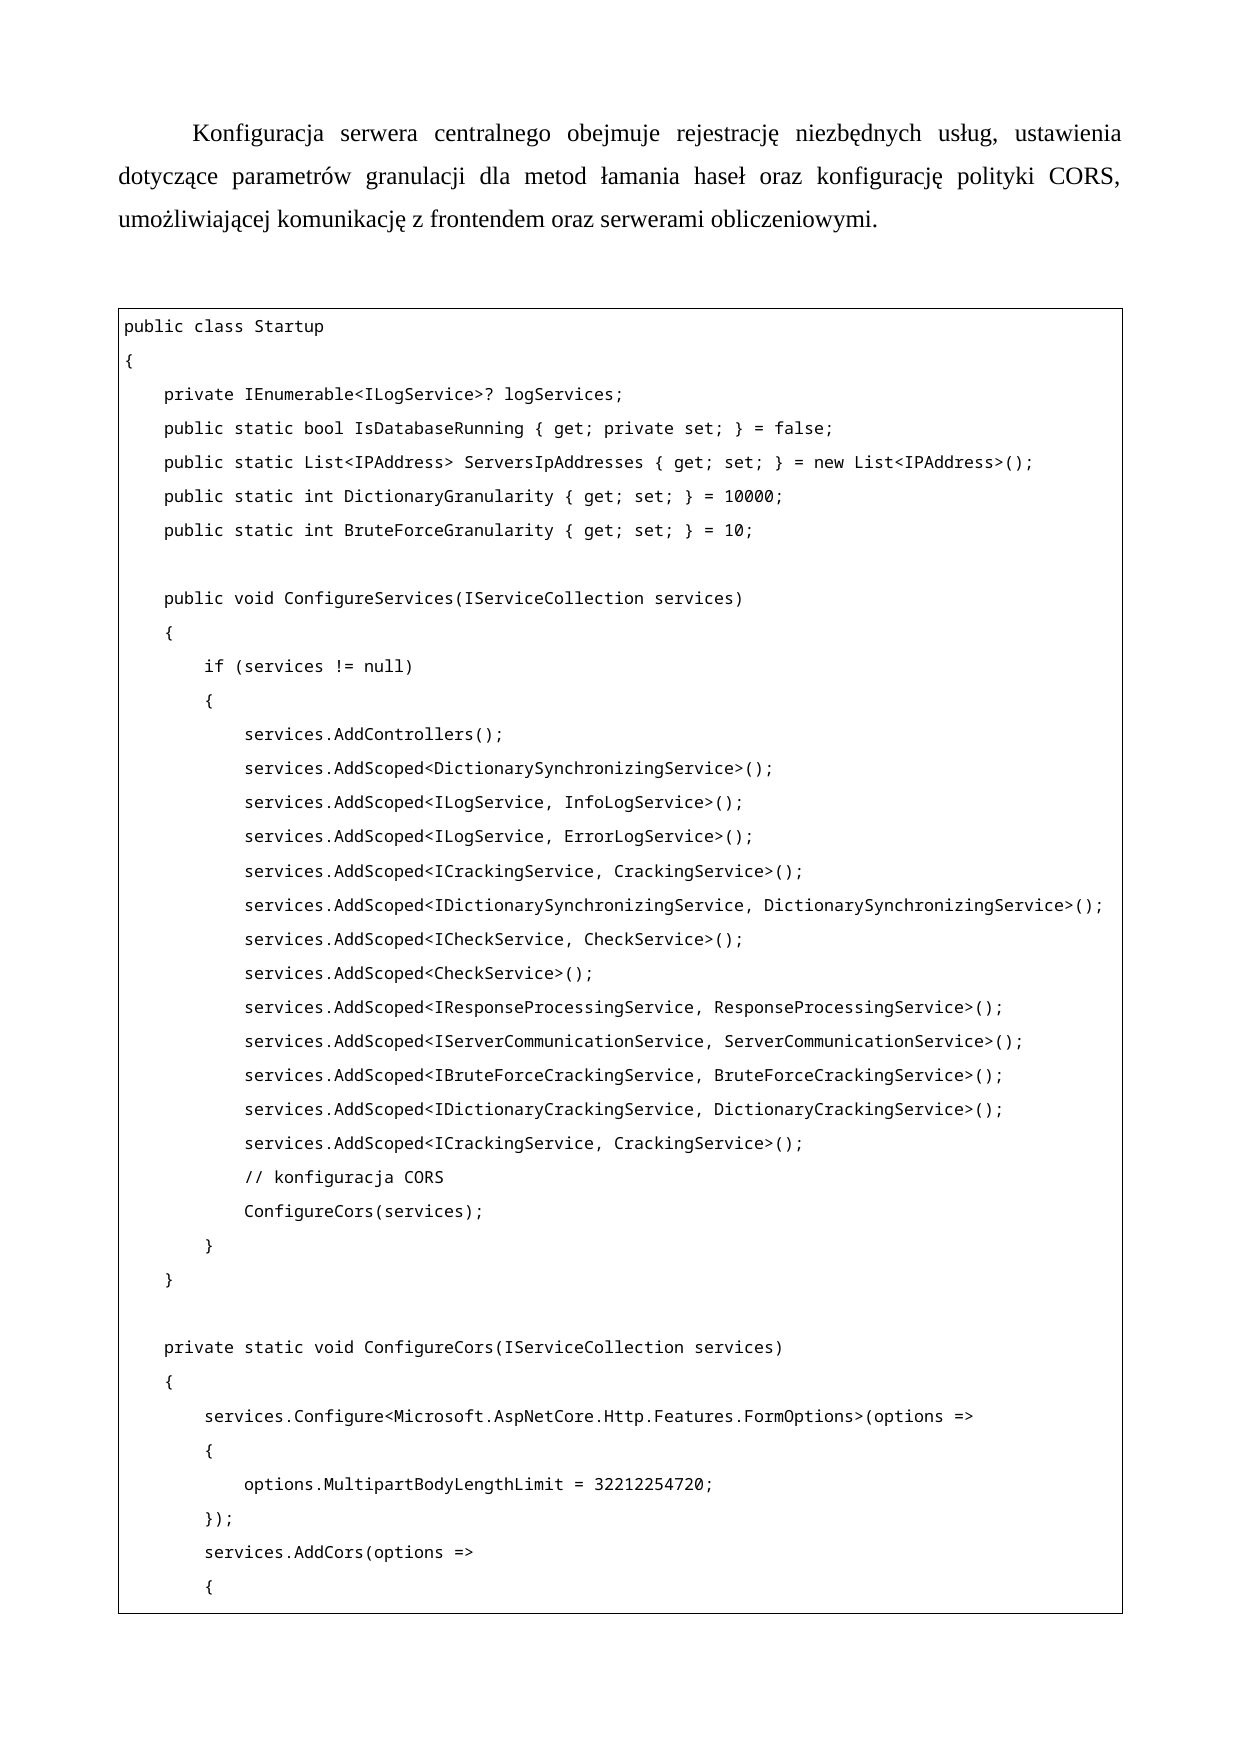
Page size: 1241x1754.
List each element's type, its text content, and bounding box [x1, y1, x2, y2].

table_header public class Startup { private IEnumerable<ILogService>? logServices; public static bool IsDatabaseRunning { get; private set; } = false; public static List<IPAddress> ServersIpAddresses { get; set; } = new List<IPAddress>(); public static int DictionaryGranularity { get; set; } = 10000; public static int BruteForceGranularity { get; set; } = 10; public void ConfigureServices(IServiceCollection services) { if (services != null) { services.AddControllers(); services.AddScoped<DictionarySynchronizingService>(); services.AddScoped<ILogService, InfoLogService>(); services.AddScoped<ILogService, ErrorLogService>(); services.AddScoped<ICrackingService, CrackingService>(); services.AddScoped<IDictionarySynchronizingService, DictionarySynchronizingService>(); services.AddScoped<ICheckService, CheckService>(); services.AddScoped<CheckService>(); services.AddScoped<IResponseProcessingService, ResponseProcessingService>(); services.AddScoped<IServerCommunicationService, ServerCommunicationService>(); services.AddScoped<IBruteForceCrackingService, BruteForceCrackingService>(); services.AddScoped<IDictionaryCrackingService, DictionaryCrackingService>(); services.AddScoped<ICrackingService, CrackingService>(); // konfiguracja CORS ConfigureCors(services); } } private static void ConfigureCors(IServiceCollection services) { services.Configure<Microsoft.AspNetCore.Http.Features.FormOptions>(options => { options.MultipartBodyLengthLimit = 32212254720; }); services.AddCors(options => { [119, 309, 1122, 1612]
text Konfiguracja serwera centralnego obejmuje rejestrację niezbędnych usług, ustawienia dotyczące parametrów granulacji dla metod łamania haseł oraz konfigurację polityki CORS, umożliwiającej komunikację z frontendem oraz serwerami obliczeniowymi. [118, 118, 1122, 233]
